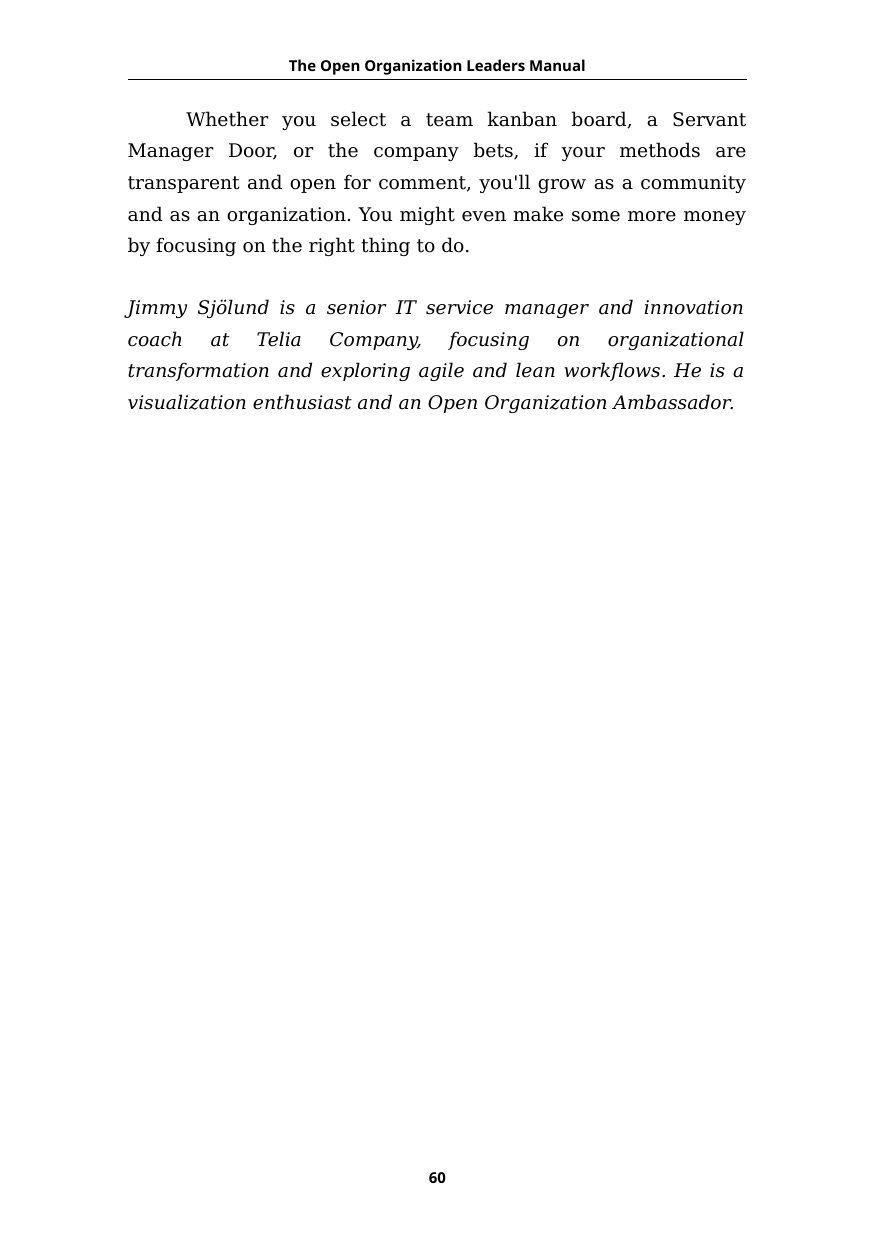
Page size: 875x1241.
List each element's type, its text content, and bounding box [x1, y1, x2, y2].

text Whether you select a team kanban board, a Servant Manager Door, or the company bets, if your methods are transparent and open for comment, you'll grow as a community and as an organization. You might even make some more money by focusing on the right thing to do. [127, 109, 747, 257]
text Jimmy Sjölund is a senior IT service manager and innovation coach at Telia Company, focusing on organizational transformation and exploring agile and lean workflows. He is a visualization enthusiast and an Open Organization Ambassador. [127, 297, 747, 414]
